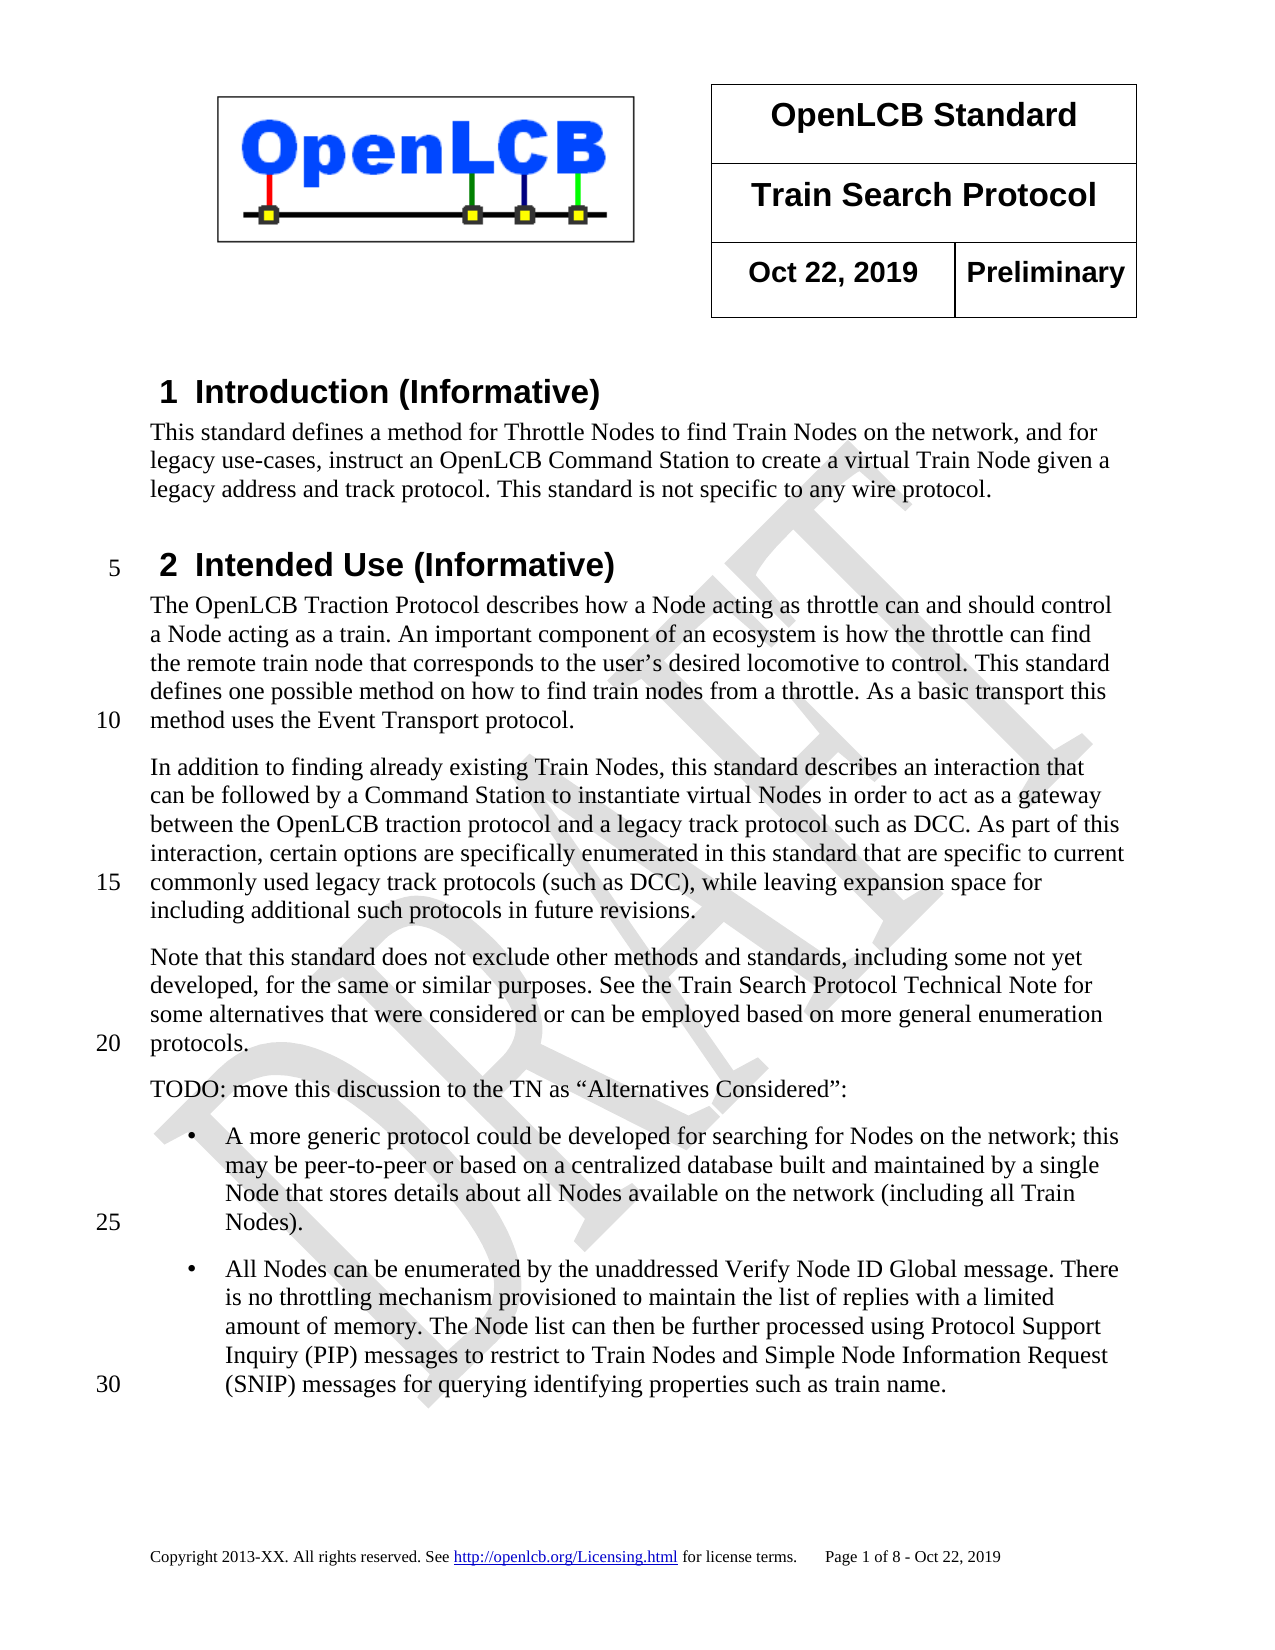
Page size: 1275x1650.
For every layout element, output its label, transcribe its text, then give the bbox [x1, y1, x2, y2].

picture [216, 95, 636, 244]
list A more generic protocol could be developed for searching for Nodes on the network; this may be peer-to-peer or based on a centralized database built and maintained by a single Node that stores details about all Nodes available on the network (including all Train Nodes). [187, 1133, 290, 1236]
subtitle [852, 546, 1125, 584]
text The OpenLCB Traction Protocol describes how a Node acting as throttle can and should control a Node acting as a train. An important component of an ecosystem is how the throttle can find the remote train node that corresponds to the user’s desired locomotive to control. This standard defines one possible method on how to find train nodes from a throttle. As a basic transport this method uses the Event Transport protocol. [665, 590, 996, 734]
text The OpenLCB Traction Protocol describes how a Node acting as throttle can and should control a Node acting as a train. An important component of an ecosystem is how the throttle can find the remote train node that corresponds to the user’s desired locomotive to control. This standard defines one possible method on how to find train nodes from a throttle. As a basic transport this method uses the Event Transport protocol. [896, 590, 1125, 734]
list A more generic protocol could be developed for searching for Nodes on the network; this may be peer-to-peer or based on a centralized database built and maintained by a single Node that stores details about all Nodes available on the network (including all Train Nodes). [529, 1121, 1125, 1236]
text TODO: move this discussion to the TN as “Alternatives Considered”: [736, 1074, 1125, 1103]
list All Nodes can be enumerated by the unaddressed Verify Node ID Global message. There is no throttling mechanism provisioned to maintain the list of replies with a limited amount of memory. The Node list can then be further processed using Protocol Support Inquiry (PIP) messages to restrict to Train Nodes and Simple Node Information Request (SNIP) messages for querying identifying properties such as train name. [449, 1254, 1125, 1397]
list A more generic protocol could be developed for searching for Nodes on the network; this may be peer-to-peer or based on a centralized database built and maintained by a single Node that stores details about all Nodes available on the network (including all Train Nodes). [422, 1121, 584, 1236]
text In addition to finding already existing Train Nodes, this standard describes an interaction that can be followed by a Command Station to instantiate virtual Nodes in order to act as a gateway between the OpenLCB traction protocol and a legacy track protocol such as DCC. As part of this interaction, certain options are specifically enumerated in this standard that are specific to current commonly used legacy track protocols (such as DCC), while leaving expansion space for including additional such protocols in future revisions. [547, 801, 701, 924]
subtitle [757, 546, 846, 584]
text TODO: move this discussion to the TN as “Alternatives Considered”: [502, 1074, 590, 1103]
text This standard defines a method for Throttle Nodes to find Train Nodes on the network, and for legacy use-cases, instruct an OpenLCB Command Station to create a virtual Train Node given a legacy address and track protocol. This standard is not specific to any wire protocol. [150, 417, 1125, 503]
text The OpenLCB Traction Protocol describes how a Node acting as throttle can and should control a Node acting as a train. An important component of an ecosystem is how the throttle can find the remote train node that corresponds to the user’s desired locomotive to control. This standard defines one possible method on how to find train nodes from a throttle. As a basic transport this method uses the Event Transport protocol. [150, 590, 696, 734]
text TODO: move this discussion to the TN as “Alternatives Considered”: [150, 1074, 212, 1103]
text Note that this standard does not exclude other methods and standards, including some not yet developed, for the same or similar purposes. See the Train Search Protocol Technical Note for some alternatives that were considered or can be employed based on more general enumeration protocols. [150, 942, 421, 1057]
text TODO: move this discussion to the TN as “Alternatives Considered”: [605, 1074, 720, 1103]
text Note that this standard does not exclude other methods and standards, including some not yet developed, for the same or similar purposes. See the Train Search Protocol Technical Note for some alternatives that were considered or can be employed based on more general enumeration protocols. [670, 942, 1125, 1057]
text TODO: move this discussion to the TN as “Alternatives Considered”: [367, 1074, 467, 1103]
list All Nodes can be enumerated by the unaddressed Verify Node ID Global message. There is no throttling mechanism provisioned to maintain the list of replies with a limited amount of memory. The Node list can then be further processed using Protocol Support Inquiry (PIP) messages to restrict to Train Nodes and Simple Node Information Request (SNIP) messages for querying identifying properties such as train name. [187, 1254, 429, 1397]
list A more generic protocol could be developed for searching for Nodes on the network; this may be peer-to-peer or based on a centralized database built and maintained by a single Node that stores details about all Nodes available on the network (including all Train Nodes). [219, 1121, 476, 1236]
list All Nodes can be enumerated by the unaddressed Verify Node ID Global message. There is no throttling mechanism provisioned to maintain the list of replies with a limited amount of memory. The Node list can then be further processed using Protocol Support Inquiry (PIP) messages to restrict to Train Nodes and Simple Node Information Request (SNIP) messages for querying identifying properties such as train name. [352, 1254, 494, 1350]
text Note that this standard does not exclude other methods and standards, including some not yet developed, for the same or similar purposes. See the Train Search Protocol Technical Note for some alternatives that were considered or can be employed based on more general enumeration protocols. [498, 942, 704, 1057]
subtitle Intended Use (Informative) [150, 546, 743, 584]
text In addition to finding already existing Train Nodes, this standard describes an interaction that can be followed by a Command Station to instantiate virtual Nodes in order to act as a gateway between the OpenLCB traction protocol and a legacy track protocol such as DCC. As part of this interaction, certain options are specifically enumerated in this standard that are specific to current commonly used legacy track protocols (such as DCC), while leaving expansion space for including additional such protocols in future revisions. [150, 752, 882, 924]
text In addition to finding already existing Train Nodes, this standard describes an interaction that can be followed by a Command Station to instantiate virtual Nodes in order to act as a gateway between the OpenLCB traction protocol and a legacy track protocol such as DCC. As part of this interaction, certain options are specifically enumerated in this standard that are specific to current commonly used legacy track protocols (such as DCC), while leaving expansion space for including additional such protocols in future revisions. [799, 752, 1125, 924]
text TODO: move this discussion to the TN as “Alternatives Considered”: [223, 1076, 349, 1103]
subtitle Introduction (Informative) [150, 372, 1125, 410]
text Note that this standard does not exclude other methods and standards, including some not yet developed, for the same or similar purposes. See the Train Search Protocol Technical Note for some alternatives that were considered or can be employed based on more general enumeration protocols. [373, 942, 515, 1057]
